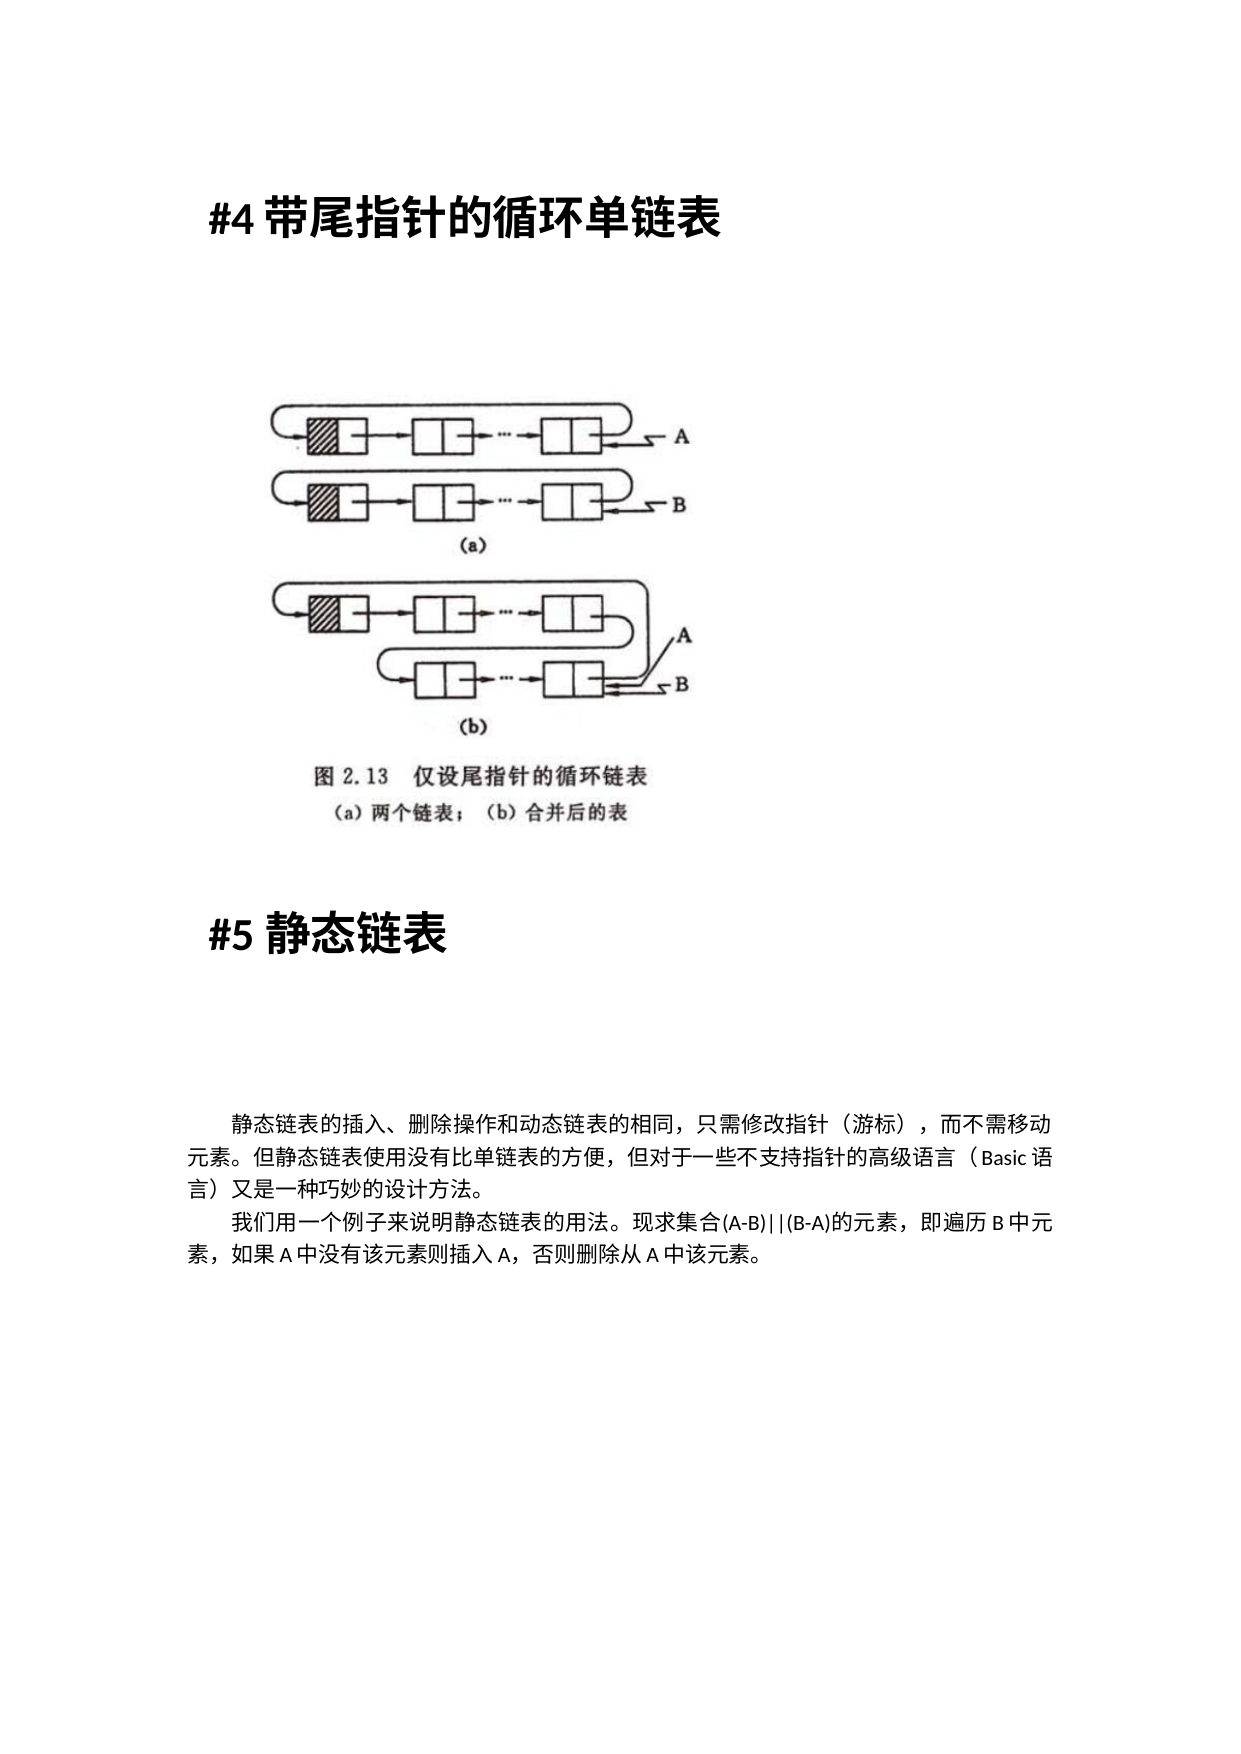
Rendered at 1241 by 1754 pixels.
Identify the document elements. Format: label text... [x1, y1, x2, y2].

subtitle #5 静态链表 [187, 878, 1053, 975]
text 静态链表的插入、删除操作和动态链表的相同，只需修改指针（游标），而不需移动元素。但静态链表使用没有比单链表的方便，但对于一些不支持指针的高级语言（Basic语言）又是一种巧妙的设计方法。 [187, 1103, 1053, 1201]
picture [231, 391, 749, 829]
text 我们用一个例子来说明静态链表的用法。现求集合(A-B)||(B-A)的元素，即遍历B中元素，如果A中没有该元素则插入A，否则删除从A中该元素。 [187, 1201, 1053, 1266]
subtitle #4带尾指针的循环单链表 [187, 162, 1053, 259]
